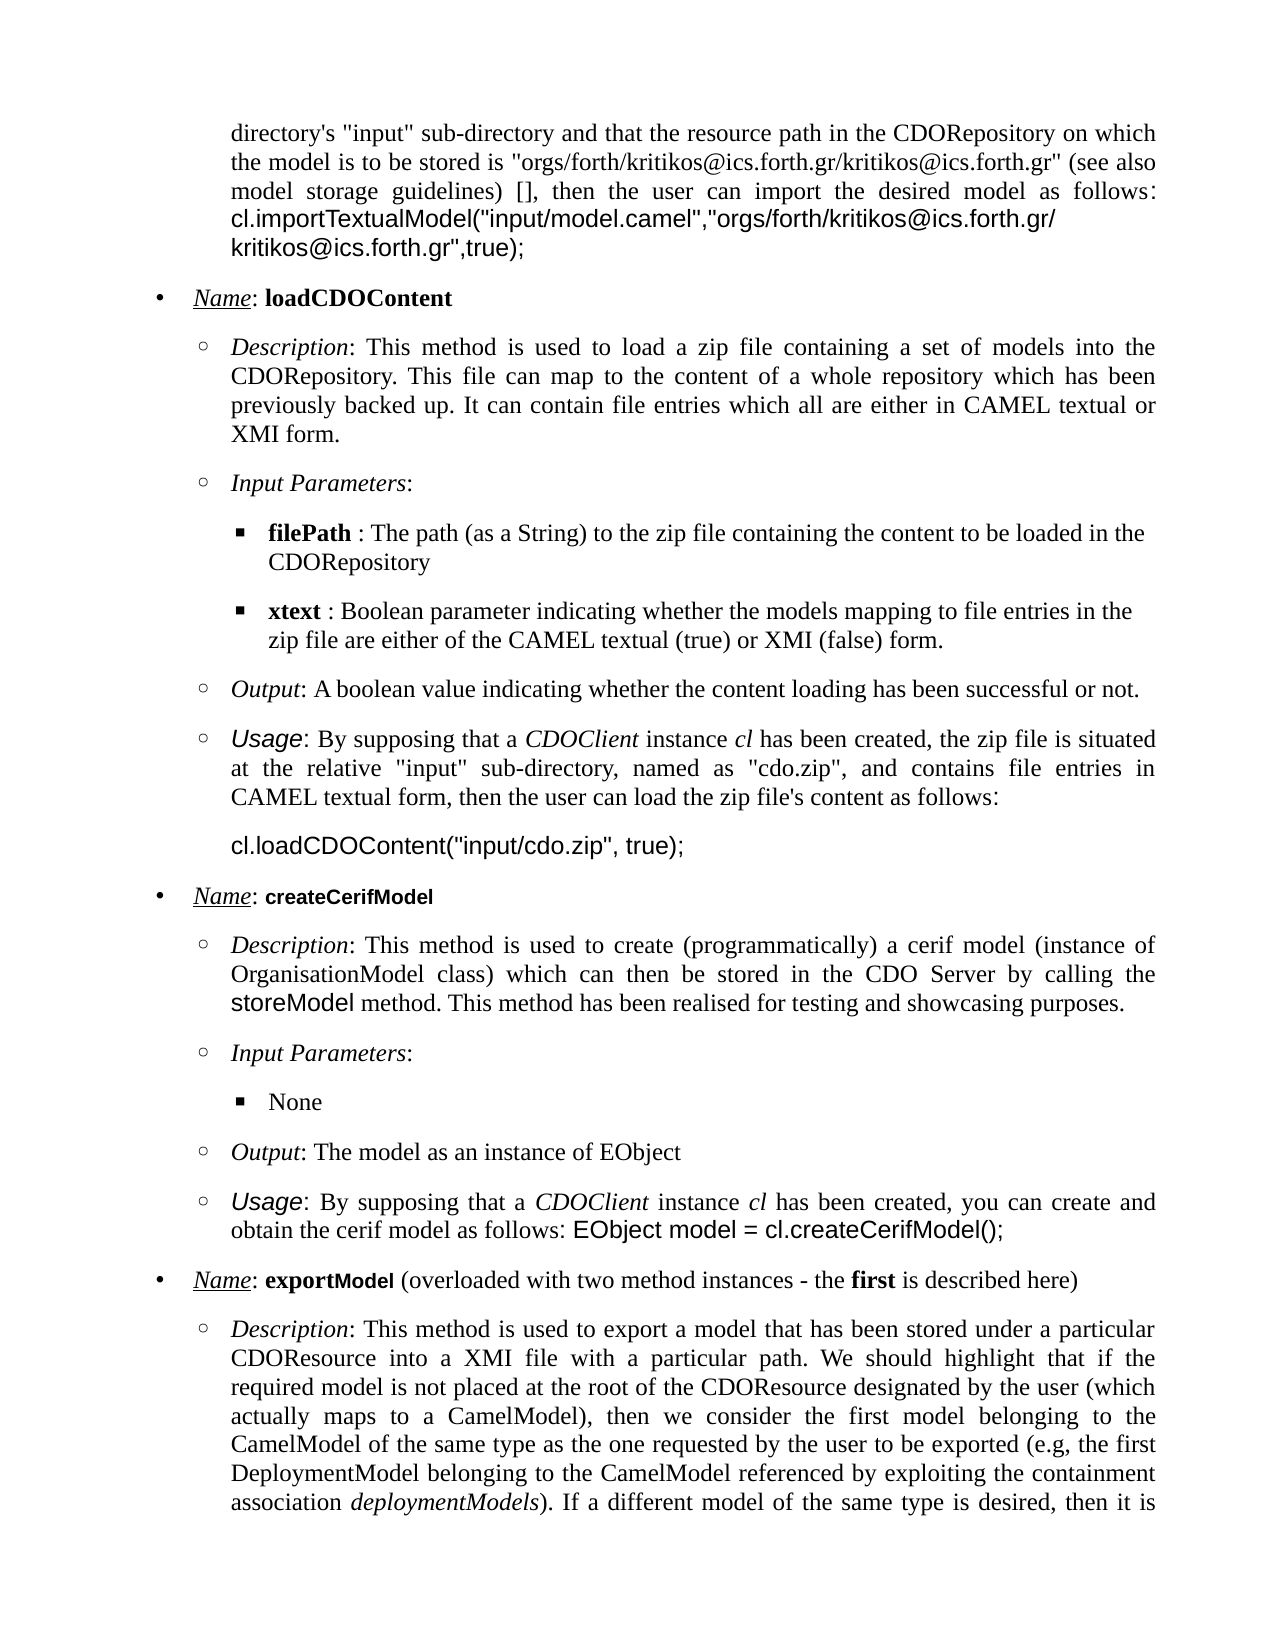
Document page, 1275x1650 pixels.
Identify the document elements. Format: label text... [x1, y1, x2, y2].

list Name: loadCDOContent [156, 283, 1157, 312]
list filePath : The path (as a String) to the zip file containing the content to be loaded in the CDORepository [231, 518, 1157, 575]
list Input Parameters: [193, 468, 1157, 497]
list Description: This method is used to create (programmatically) a cerif model (instance of OrganisationModel class) which can then be stored in the CDO Server by calling the storeModel method. This method has been realised for testing and showcasing purposes. [193, 931, 1157, 1017]
list cl.loadCDOContent("input/cdo.zip", true); [193, 831, 1157, 860]
list Name: exportModel (overloaded with two method instances - the first is described here) [156, 1265, 1157, 1294]
list Name: createCerifModel [156, 881, 1157, 910]
list Input Parameters: [193, 1038, 1157, 1066]
list Usage: By supposing that a CDOClient instance cl has been created, you can create and obtain the cerif model as follows: EObject model = cl.createCerifModel(); [193, 1186, 1157, 1244]
list directory's "input" sub-directory and that the resource path in the CDORepository on which the model is to be stored is "orgs/forth/kritikos@ics.forth.gr/kritikos@ics.forth.gr" (see also model storage guidelines) [], then the user can import the desired model as follows: cl.importTextualModel("input/model.camel","orgs/forth/kritikos@ics.forth.gr/kritikos@ics.forth.gr",true); [193, 118, 1157, 262]
list Usage: By supposing that a CDOClient instance cl has been created, the zip file is situated at the relative "input" sub-directory, named as "cdo.zip", and contains file entries in CAMEL textual form, then the user can load the zip file's content as follows: [193, 724, 1157, 811]
list Description: This method is used to export a model that has been stored under a particular CDOResource into a XMI file with a particular path. We should highlight that if the required model is not placed at the root of the CDOResource designated by the user (which actually maps to a CamelModel), then we consider the first model belonging to the CamelModel of the same type as the one requested by the user to be exported (e.g, the first DeploymentModel belonging to the CamelModel referenced by exploiting the containment association deploymentModels). If a different model of the same type is desired, then it is [193, 1314, 1157, 1516]
list Output: A boolean value indicating whether the content loading has been successful or not. [193, 674, 1157, 703]
list Description: This method is used to load a zip file containing a set of models into the CDORepository. This file can map to the content of a whole repository which has been previously backed up. It can contain file entries which all are either in CAMEL textual or XMI form. [193, 332, 1157, 447]
list Output: The model as an instance of EObject [193, 1137, 1157, 1166]
list None [231, 1087, 1157, 1116]
list xtext : Boolean parameter indicating whether the models mapping to file entries in the zip file are either of the CAMEL textual (true) or XMI (false) form. [231, 596, 1157, 654]
